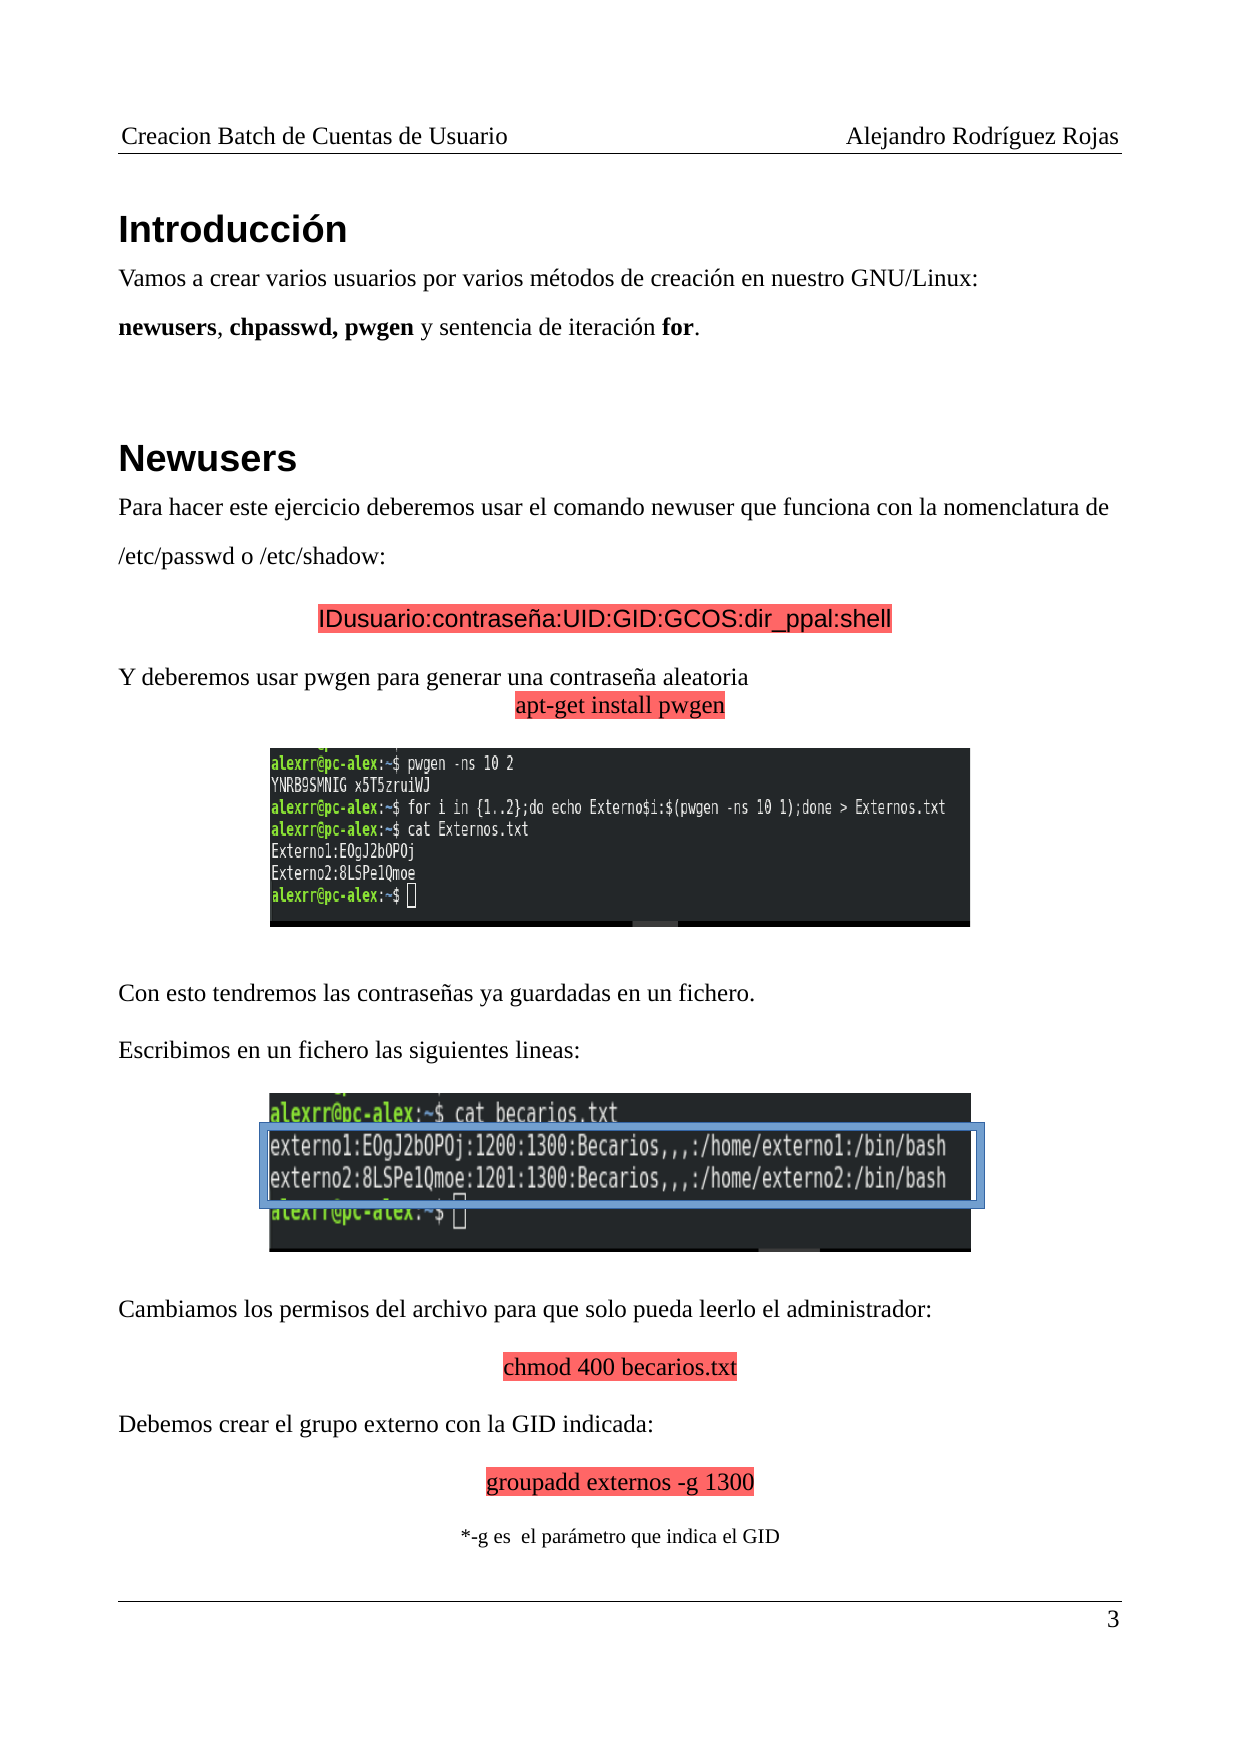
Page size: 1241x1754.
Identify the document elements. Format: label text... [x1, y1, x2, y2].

subtitle Introducción [118, 207, 1122, 251]
text *-g es el parámetro que indica el GID [118, 1524, 1122, 1548]
text Cambiamos los permisos del archivo para que solo pueda leerlo el administrador: [118, 1294, 1122, 1323]
text Debemos crear el grupo externo con la GID indicada: [118, 1409, 1122, 1438]
text Y deberemos usar pwgen para generar una contraseña aleatoria [118, 662, 1122, 691]
text chmod 400 becarios.txt [118, 1352, 1122, 1381]
text Escribimos en un fichero las siguientes lineas: [118, 1036, 1122, 1064]
text IDusuario:contraseña:UID:GID:GCOS:dir_ppal:shell [193, 604, 1122, 633]
text apt-get install pwgen [118, 691, 1122, 719]
subtitle Newusers [118, 436, 1122, 479]
text Con esto tendremos las contraseñas ya guardadas en un fichero. [118, 978, 1122, 1007]
text groupadd externos -g 1300 [118, 1467, 1122, 1496]
text Para hacer este ejercicio deberemos usar el comando newuser que funciona con la nomenclatura de [118, 492, 1122, 521]
text /etc/passwd o /etc/shadow: [118, 541, 1122, 569]
text newusers, chpasswd, pwgen y sentencia de iteración for. [118, 312, 1122, 341]
text Vamos a crear varios usuarios por varios métodos de creación en nuestro GNU/Linux: [118, 263, 1122, 292]
